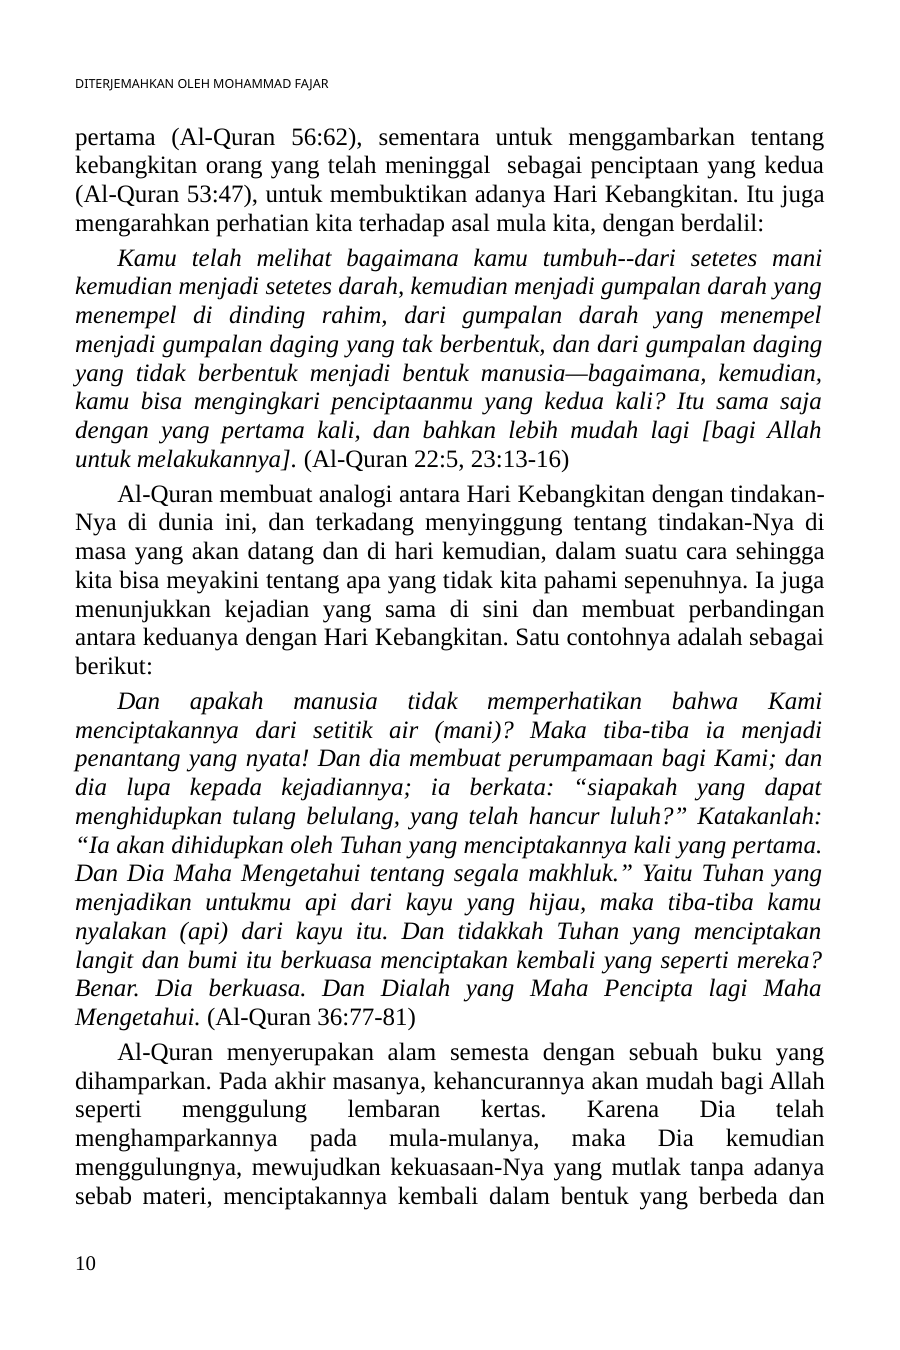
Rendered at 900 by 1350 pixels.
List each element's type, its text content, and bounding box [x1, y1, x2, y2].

text Dan apakah manusia tidak memperhatikan bahwa Kami menciptakannya dari setitik air (mani)? Maka tiba-tiba ia menjadi penantang yang nyata! Dan dia membuat perumpamaan bagi Kami; dan dia lupa kepada kejadiannya; ia berkata: “siapakah yang dapat menghidupkan tulang belulang, yang telah hancur luluh?” Katakanlah: “Ia akan dihidupkan oleh Tuhan yang menciptakannya kali yang pertama. Dan Dia Maha Mengetahui tentang segala makhluk.” Yaitu Tuhan yang menjadikan untukmu api dari kayu yang hijau, maka tiba-tiba kamu nyalakan (api) dari kayu itu. Dan tidakkah Tuhan yang menciptakan langit dan bumi itu berkuasa menciptakan kembali yang seperti mereka? Benar. Dia berkuasa. Dan Dialah yang Maha Pencipta lagi Maha Mengetahui. (Al-Quran 36:77-81) [75, 686, 825, 1031]
text Kamu telah melihat bagaimana kamu tumbuh--dari setetes mani kemudian menjadi setetes darah, kemudian menjadi gumpalan darah yang menempel di dinding rahim, dari gumpalan darah yang menempel menjadi gumpalan daging yang tak berbentuk, dan dari gumpalan daging yang tidak berbentuk menjadi bentuk manusia—bagaimana, kemudian, kamu bisa mengingkari penciptaanmu yang kedua kali? Itu sama saja dengan yang pertama kali, dan bahkan lebih mudah lagi [bagi Allah untuk melakukannya]. (Al-Quran 22:5, 23:13-16) [75, 243, 825, 473]
text pertama (Al-Quran 56:62), sementara untuk menggambarkan tentang kebangkitan orang yang telah meninggal sebagai penciptaan yang kedua (Al-Quran 53:47), untuk membuktikan adanya Hari Kebangkitan. Itu juga mengarahkan perhatian kita terhadap asal mula kita, dengan berdalil: [75, 122, 825, 237]
text Al-Quran menyerupakan alam semesta dengan sebuah buku yang dihamparkan. Pada akhir masanya, kehancurannya akan mudah bagi Allah seperti menggulung lembaran kertas. Karena Dia telah menghamparkannya pada mula-mulanya, maka Dia kemudian menggulungnya, mewujudkan kekuasaan-Nya yang mutlak tanpa adanya sebab materi, menciptakannya kembali dalam bentuk yang berbeda dan [75, 1037, 825, 1209]
text Al-Quran membuat analogi antara Hari Kebangkitan dengan tindakan-Nya di dunia ini, dan terkadang menyinggung tentang tindakan-Nya di masa yang akan datang dan di hari kemudian, dalam suatu cara sehingga kita bisa meyakini tentang apa yang tidak kita pahami sepenuhnya. Ia juga menunjukkan kejadian yang sama di sini dan membuat perbandingan antara keduanya dengan Hari Kebangkitan. Satu contohnya adalah sebagai berikut: [75, 479, 825, 680]
